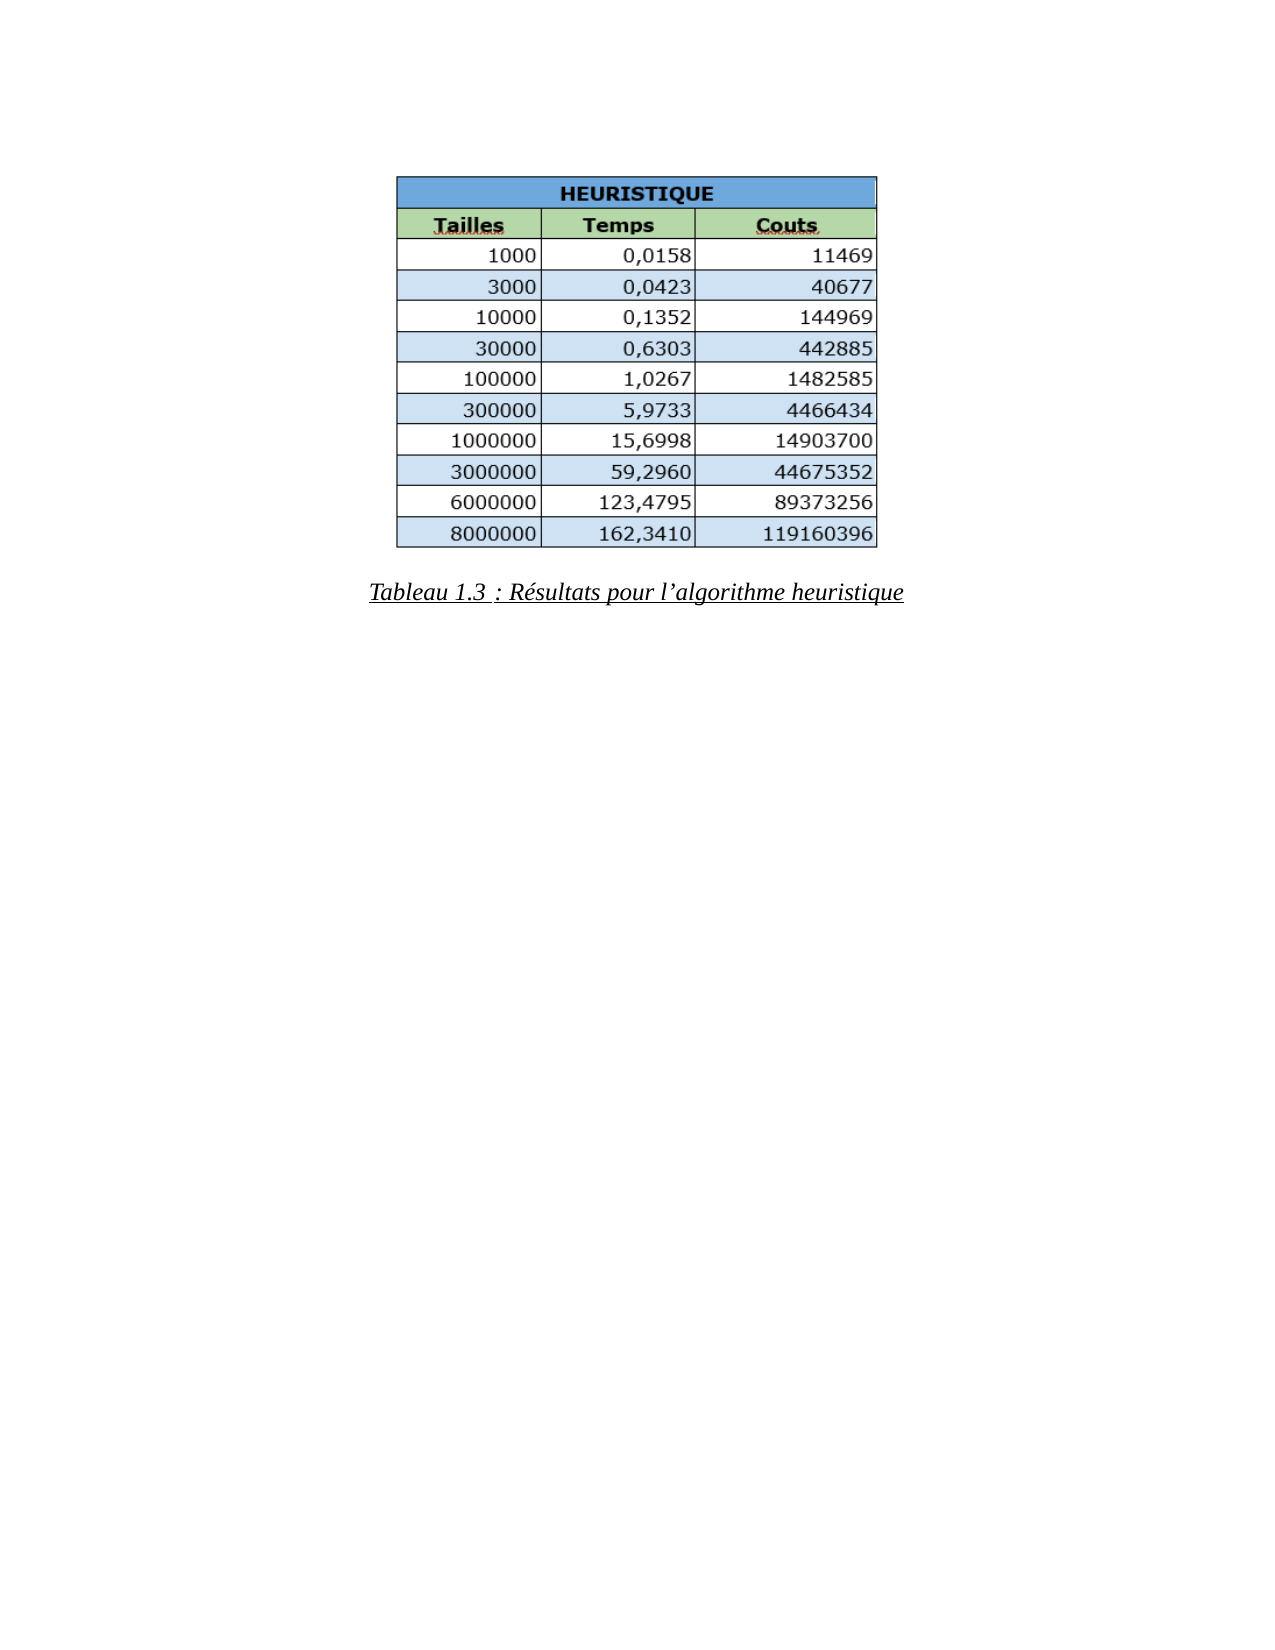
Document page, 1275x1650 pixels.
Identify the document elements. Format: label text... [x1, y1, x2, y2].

text Tableau 1.3 : Résultats pour l’algorithme heuristique [118, 577, 1157, 605]
